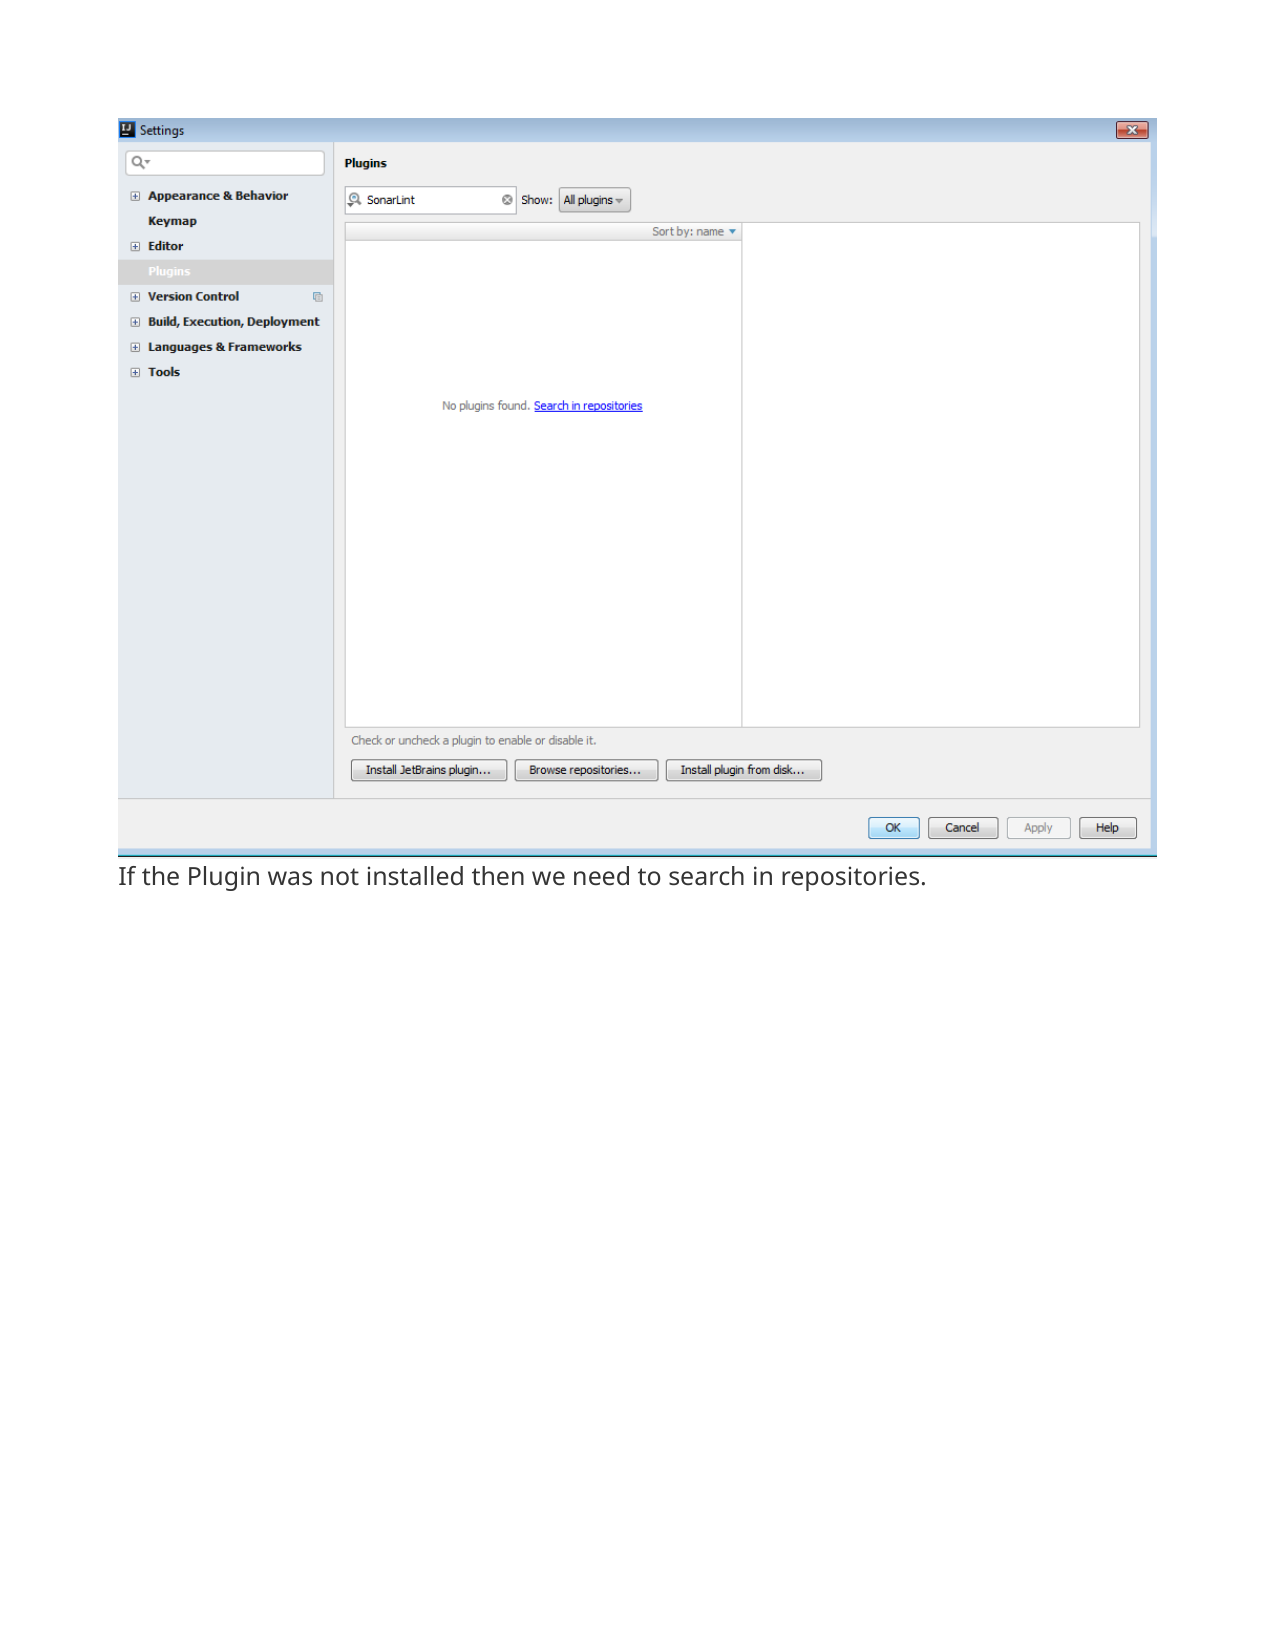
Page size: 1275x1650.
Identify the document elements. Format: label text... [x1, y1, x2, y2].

picture [118, 118, 1157, 859]
text If the Plugin was not installed then we need to search in repositories. [118, 859, 1157, 893]
